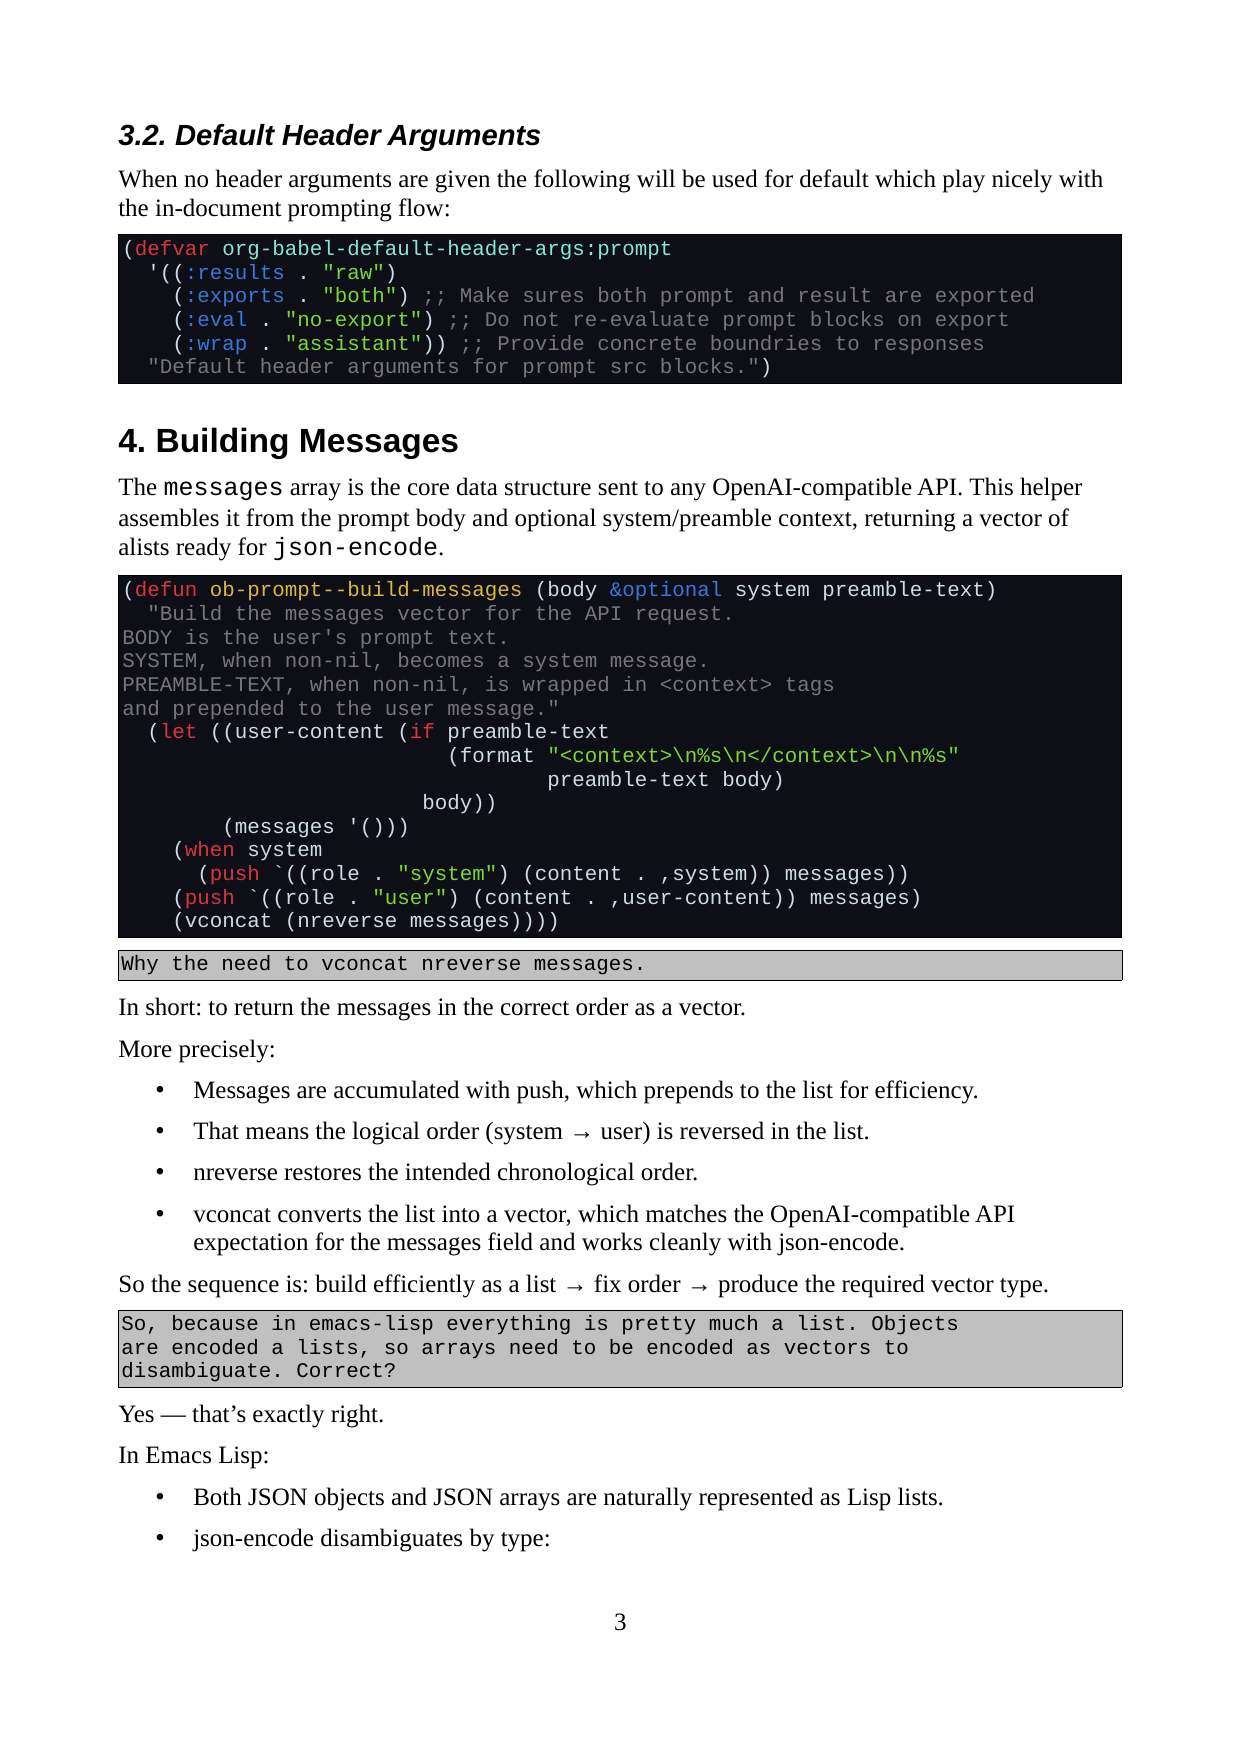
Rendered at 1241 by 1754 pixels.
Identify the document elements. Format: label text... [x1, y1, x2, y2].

text body)) [119, 788, 1121, 812]
text (:eval . "no-export") ;; Do not re-evaluate prompt blocks on export [119, 305, 1121, 329]
text In short: to return the messages in the correct order as a vector. [118, 992, 1122, 1021]
list nreverse restores the intended chronological order. [156, 1157, 1122, 1186]
text So, because in emacs-lisp everything is pretty much a list. Objects [119, 1311, 1122, 1334]
text (push `((role . "system") (content . ,system)) messages)) [119, 859, 1121, 883]
text In Emacs Lisp: [118, 1441, 1122, 1469]
text (when system [119, 836, 1121, 859]
text preamble-text body) [119, 764, 1121, 788]
text (let ((user-content (if preamble-text [119, 717, 1121, 741]
text Why the need to vconcat nreverse messages. [119, 951, 1122, 980]
text are encoded a lists, so arrays need to be encoded as vectors to [119, 1334, 1122, 1357]
text (defun ob-prompt--build-messages (body &optional system preamble-text) [119, 576, 1121, 599]
text (defvar org-babel-default-header-args:prompt [119, 235, 1121, 258]
text "Build the messages vector for the API request. [119, 599, 1121, 623]
text When no header arguments are given the following will be used for default which play nicely with the in-document prompting flow: [118, 164, 1122, 222]
text (format "<context>\n%s\n</context>\n\n%s" [119, 741, 1121, 764]
list vconcat converts the list into a vector, which matches the OpenAI-compatible API expectation for the messages field and works cleanly with json-encode. [156, 1199, 1122, 1256]
subtitle Default Header Arguments [118, 118, 1122, 152]
text So the sequence is: build efficiently as a list → fix order → produce the required vector type. [118, 1269, 1122, 1297]
list json-encode disambiguates by type: [156, 1523, 1122, 1552]
text "Default header arguments for prompt src blocks.") [119, 352, 1121, 383]
text (messages '())) [119, 812, 1121, 836]
list That means the logical order (system → user) is reversed in the list. [156, 1116, 1122, 1145]
text Yes — that’s exactly right. [118, 1399, 1122, 1428]
text '((:results . "raw") [119, 258, 1121, 281]
text PREAMBLE-TEXT, when non-nil, is wrapped in <context> tags [119, 670, 1121, 694]
text The messages array is the core data structure sent to any OpenAI-compatible API. This helper assembles it from the prompt body and optional system/preamble context, returning a vector of alists ready for json-encode. [118, 472, 1122, 563]
subtitle Building Messages [118, 421, 1122, 460]
text (:wrap . "assistant")) ;; Provide concrete boundries to responses [119, 329, 1121, 352]
list Messages are accumulated with push, which prepends to the list for efficiency. [156, 1075, 1122, 1104]
text BODY is the user's prompt text. [119, 623, 1121, 646]
text (push `((role . "user") (content . ,user-content)) messages) [119, 883, 1121, 906]
text More precisely: [118, 1034, 1122, 1062]
text (:exports . "both") ;; Make sures both prompt and result are exported [119, 281, 1121, 305]
text SYSTEM, when non-nil, becomes a system message. [119, 646, 1121, 670]
text (vconcat (nreverse messages)))) [119, 906, 1121, 937]
list Both JSON objects and JSON arrays are naturally represented as Lisp lists. [156, 1482, 1122, 1511]
text disambiguate. Correct? [119, 1357, 1122, 1387]
text and prepended to the user message." [119, 694, 1121, 717]
